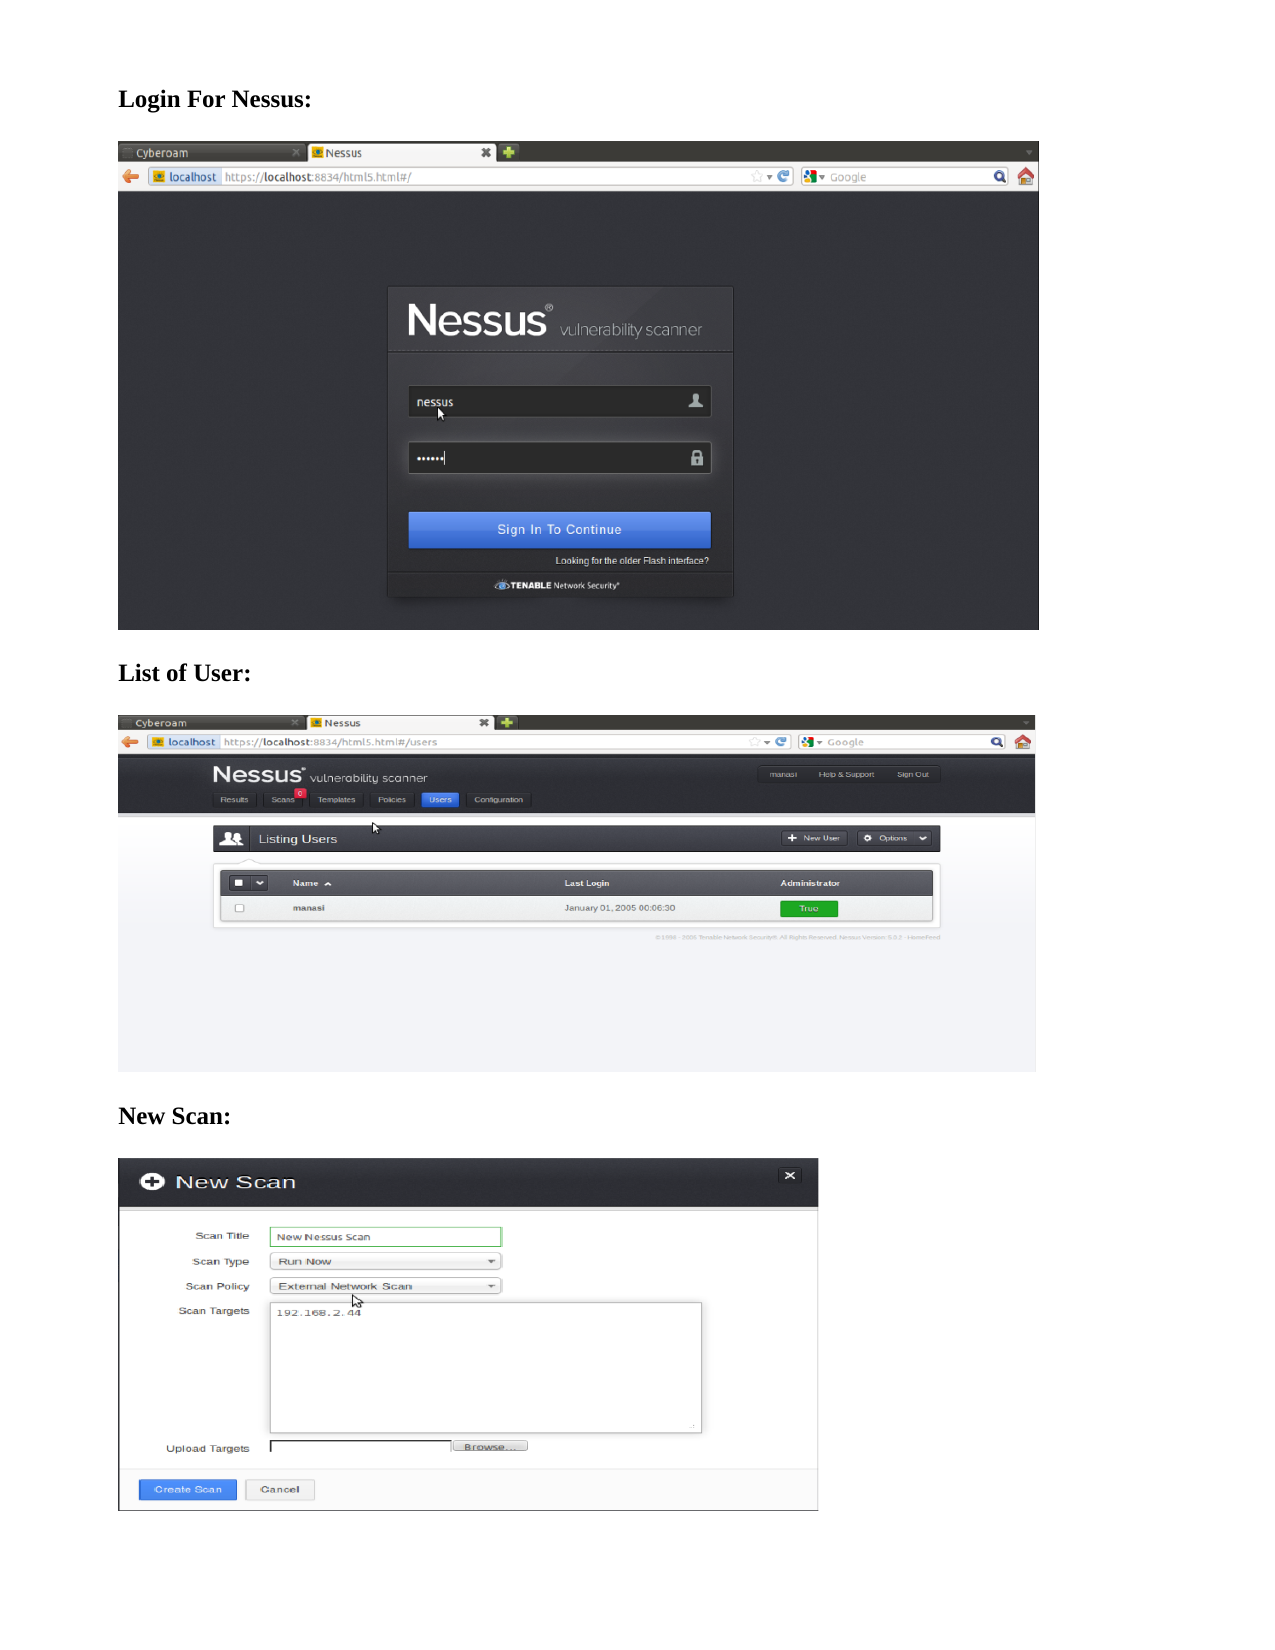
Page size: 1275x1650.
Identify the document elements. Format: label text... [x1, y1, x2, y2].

text New Scan: [118, 1101, 1157, 1129]
text List of User: [118, 658, 1157, 687]
text Login For Nessus: [118, 84, 1157, 113]
